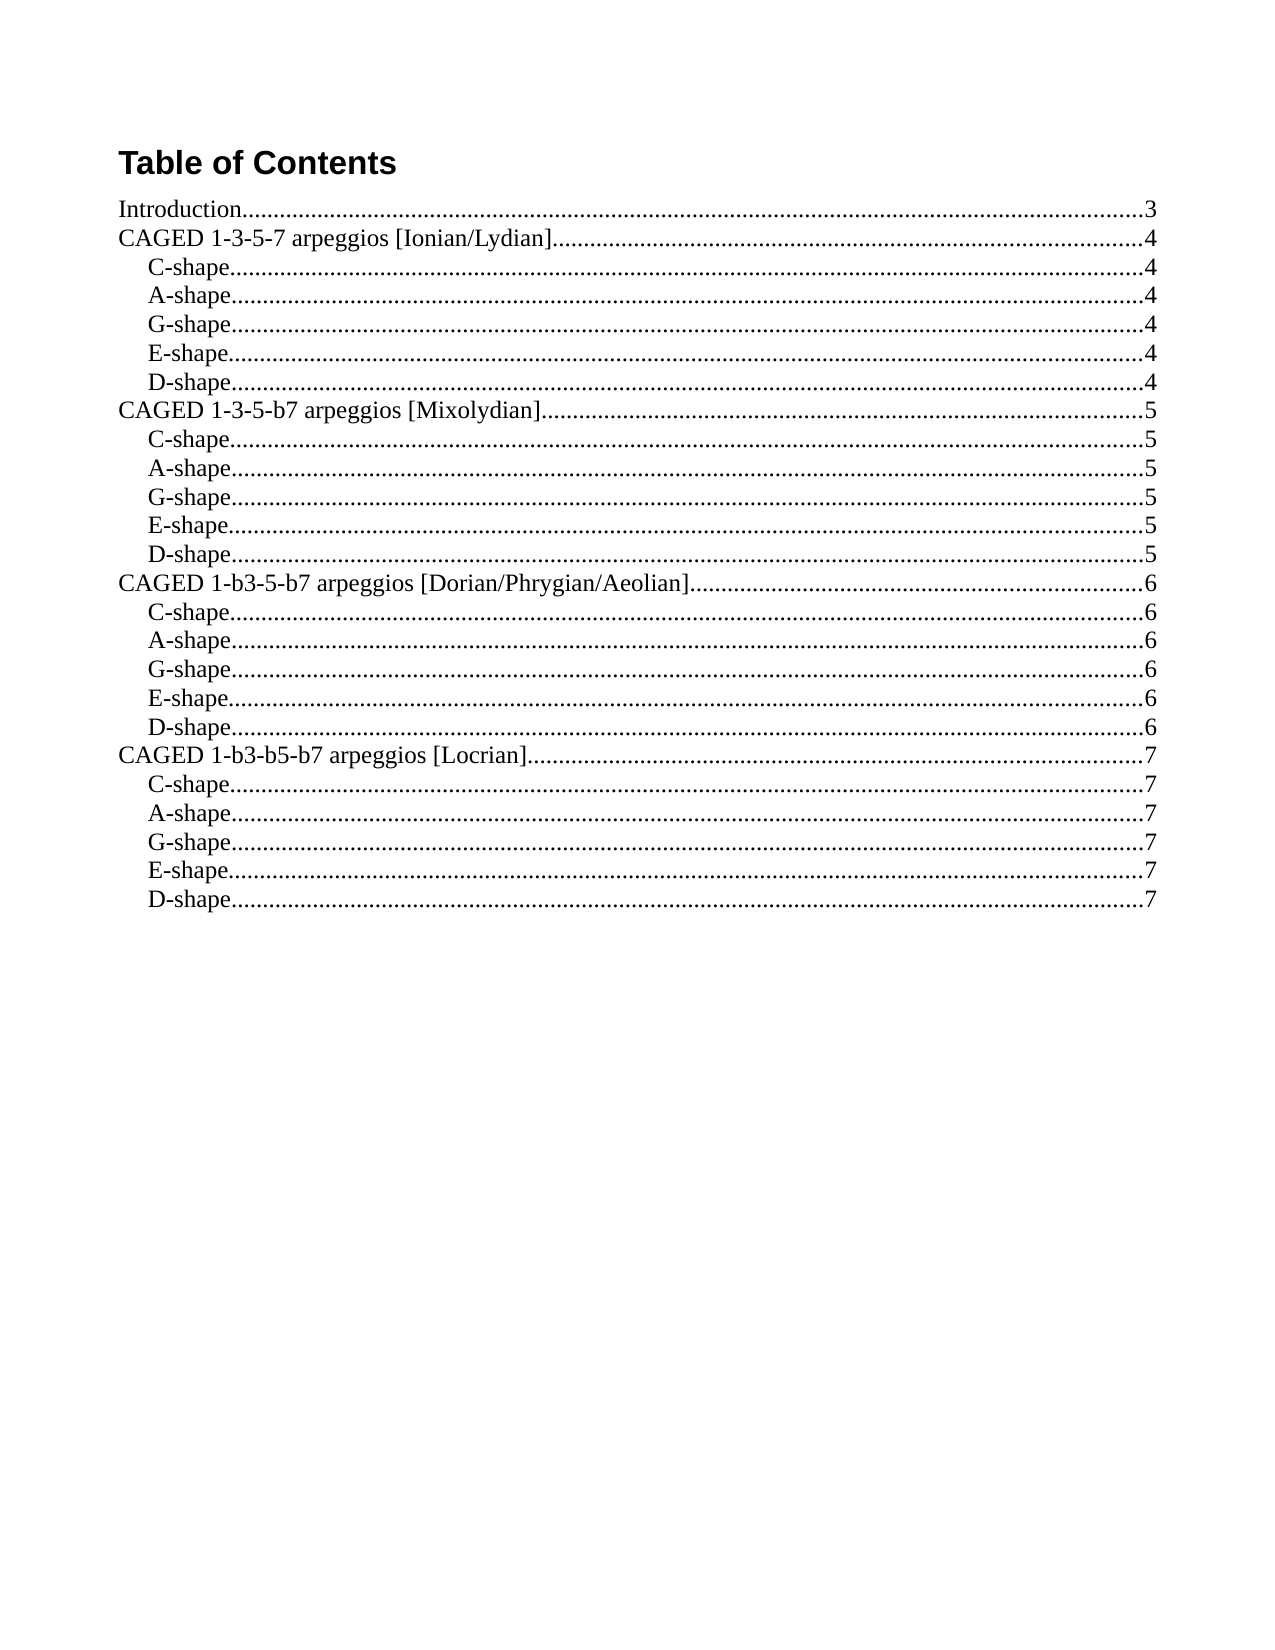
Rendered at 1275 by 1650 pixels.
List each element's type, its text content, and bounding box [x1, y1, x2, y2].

text C-shape 6 [148, 597, 1157, 625]
text CAGED 1-3-5-b7 arpeggios [Mixolydian] 5 [118, 395, 1157, 424]
text G-shape 6 [148, 654, 1157, 683]
subtitle Table of Contents [118, 143, 1157, 182]
text G-shape 5 [148, 482, 1157, 510]
text E-shape 5 [148, 510, 1157, 539]
text D-shape 6 [148, 712, 1157, 740]
text G-shape 7 [148, 827, 1157, 855]
text CAGED 1-b3-5-b7 arpeggios [Dorian/Phrygian/Aeolian] 6 [118, 568, 1157, 597]
text C-shape 4 [148, 252, 1157, 280]
text E-shape 6 [148, 683, 1157, 712]
text E-shape 4 [148, 338, 1157, 367]
text E-shape 7 [148, 855, 1157, 884]
text D-shape 7 [148, 884, 1157, 913]
text A-shape 5 [148, 453, 1157, 482]
text Introduction 3 [118, 194, 1157, 223]
text C-shape 5 [148, 424, 1157, 453]
text G-shape 4 [148, 309, 1157, 338]
text A-shape 6 [148, 625, 1157, 654]
text A-shape 7 [148, 798, 1157, 827]
text CAGED 1-3-5-7 arpeggios [Ionian/Lydian] 4 [118, 223, 1157, 252]
text A-shape 4 [148, 280, 1157, 309]
text D-shape 5 [148, 539, 1157, 568]
text C-shape 7 [148, 769, 1157, 798]
text D-shape 4 [148, 367, 1157, 395]
text CAGED 1-b3-b5-b7 arpeggios [Locrian] 7 [118, 740, 1157, 769]
